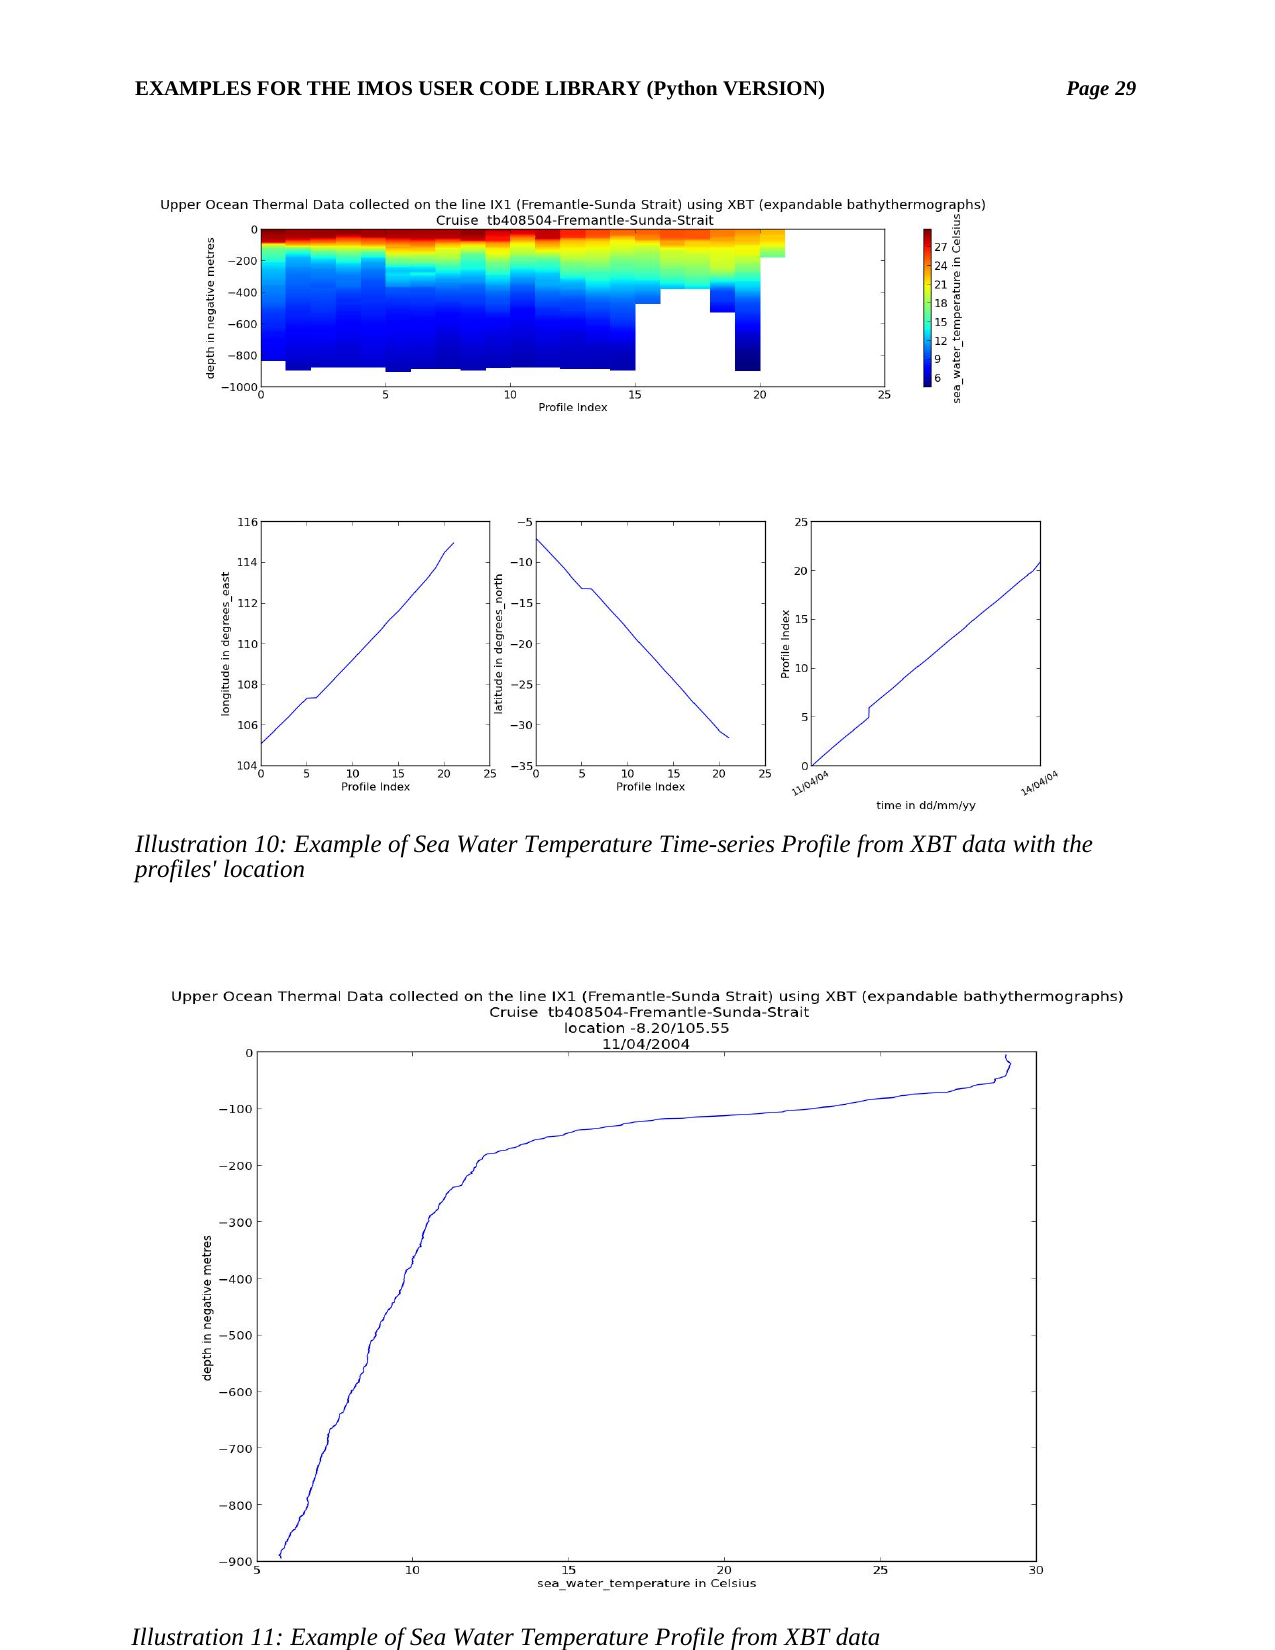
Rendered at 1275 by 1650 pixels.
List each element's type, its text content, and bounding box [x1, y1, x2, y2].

text Illustration 10: Example of Sea Water Temperature Time-series Profile from XBT data with the profiles' location [135, 833, 1140, 883]
text Illustration 11: Example of Sea Water Temperature Profile from XBT data [131, 1625, 1136, 1650]
picture [131, 990, 1137, 1625]
picture [135, 162, 1141, 833]
